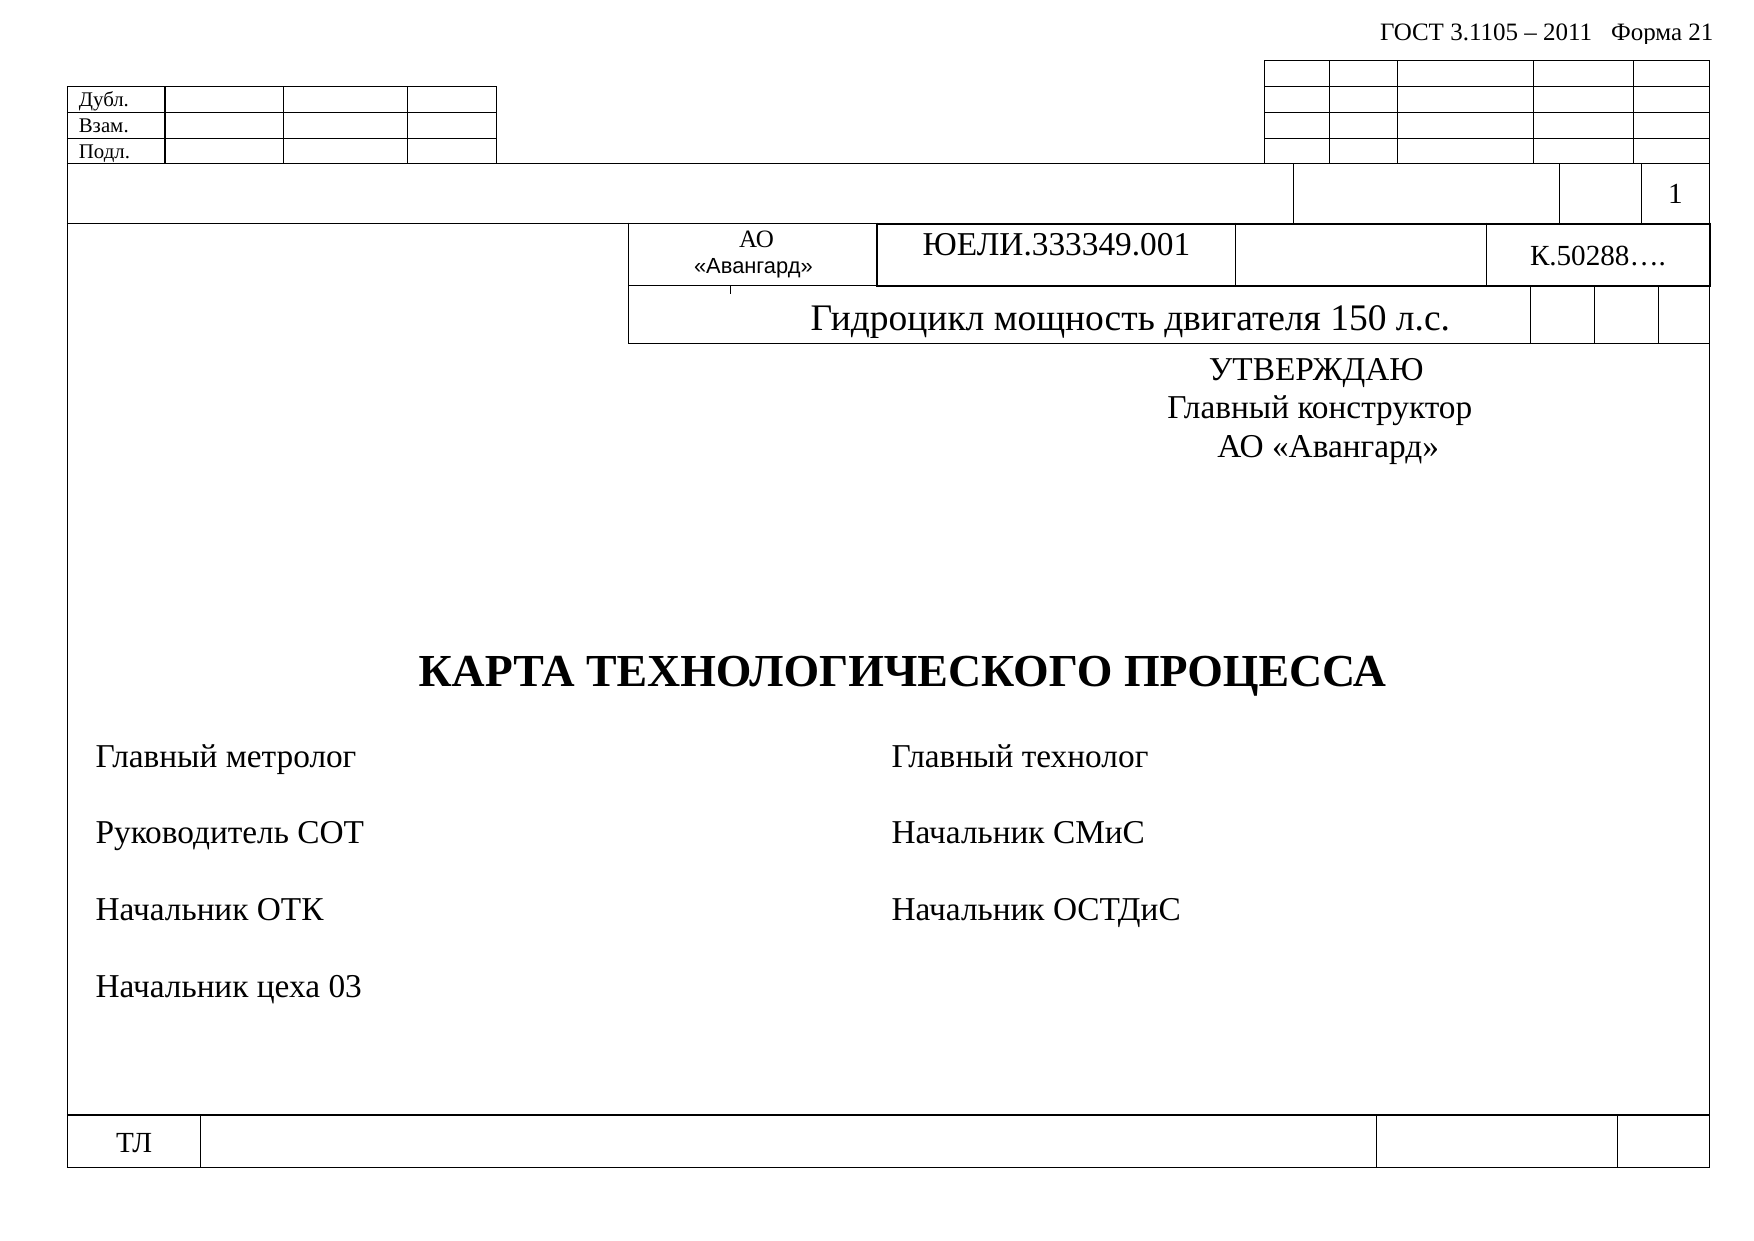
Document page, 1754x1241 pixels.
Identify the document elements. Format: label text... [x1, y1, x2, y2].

table_cell Главный технолог Начальник СМиС Начальник ОСТДиС [880, 736, 1709, 1114]
table_cell Дубл. [68, 87, 164, 112]
table_cell [496, 60, 1264, 86]
table_cell [497, 112, 1264, 138]
table_cell [408, 113, 496, 138]
table_cell [1634, 139, 1709, 163]
table_cell [1377, 1116, 1617, 1167]
table_cell [166, 87, 283, 112]
table_cell [497, 138, 1264, 163]
table_cell [1634, 113, 1709, 138]
table_cell [629, 311, 730, 342]
table_cell [68, 605, 336, 736]
table_cell [1330, 61, 1397, 86]
table_header [496, 35, 1264, 60]
table_cell [1265, 61, 1329, 86]
table_cell АО «Авангард» [629, 224, 876, 285]
table_cell [1634, 61, 1709, 86]
table_cell [166, 139, 283, 163]
table_cell [1230, 287, 1530, 294]
table_cell [903, 344, 1072, 474]
table_cell [1398, 87, 1533, 112]
table_header [1634, 52, 1709, 60]
table_cell Гидроцикл мощность двигателя 150 л.с. [730, 294, 1530, 342]
table_cell [68, 343, 619, 605]
table_cell [619, 343, 902, 474]
table_cell [1534, 87, 1633, 112]
table_cell [284, 113, 407, 138]
table_cell [731, 286, 1230, 294]
table_cell [408, 139, 496, 163]
table_header [1398, 52, 1533, 60]
table_cell [1265, 139, 1329, 163]
table_cell [408, 87, 496, 112]
table_cell [1398, 139, 1533, 163]
table_cell [619, 474, 1072, 519]
table_cell [68, 224, 628, 342]
table_cell [1398, 113, 1533, 138]
table_header [1265, 35, 1329, 60]
table_cell [1469, 605, 1709, 736]
table_cell [1330, 87, 1397, 112]
table_cell КАРТА ТЕХНОЛОГИЧЕСКОГО ПРОЦЕССА [336, 605, 1469, 736]
table_cell [201, 1116, 1376, 1167]
table_cell [629, 294, 730, 311]
table_cell [1265, 87, 1329, 112]
table_header [68, 35, 496, 60]
table_cell [1330, 113, 1397, 138]
table_header [1533, 52, 1634, 60]
table_cell [1236, 225, 1486, 285]
table_cell [1534, 61, 1633, 86]
table_cell [619, 519, 1072, 562]
table_cell Подл. [68, 139, 164, 163]
table_cell [1534, 113, 1633, 138]
table_cell [1560, 164, 1641, 222]
table_cell [68, 60, 496, 86]
table_header [1330, 8, 1732, 60]
table_cell [1294, 164, 1559, 222]
table_cell [619, 562, 1072, 605]
table_cell [1330, 139, 1397, 163]
table_cell УТВЕРЖДАЮ Главный конструктор АО «Авангард» [1073, 344, 1709, 605]
table_cell [497, 86, 1264, 112]
table_cell К.50288…. [1487, 225, 1709, 285]
table_cell [284, 87, 407, 112]
table_cell [1531, 287, 1594, 342]
table_cell [1634, 87, 1709, 112]
table_cell [1398, 61, 1533, 86]
table_cell ТЛ [68, 1116, 200, 1167]
table_cell [284, 139, 407, 163]
table_cell Взам. [68, 113, 164, 138]
table_cell [68, 164, 1293, 222]
table_cell ЮЕЛИ.333349.001 [878, 225, 1235, 285]
table_cell 1 [1642, 164, 1709, 222]
table_cell [1618, 1116, 1709, 1167]
table_cell Главный метролог Руководитель СОТ Начальник ОТК Начальник цеха 03 [68, 736, 880, 1114]
table_cell [629, 286, 730, 294]
table_cell [1595, 287, 1658, 342]
table_cell [1659, 287, 1709, 342]
table_cell [1534, 139, 1633, 163]
table_cell [1265, 113, 1329, 138]
table_cell [166, 113, 283, 138]
